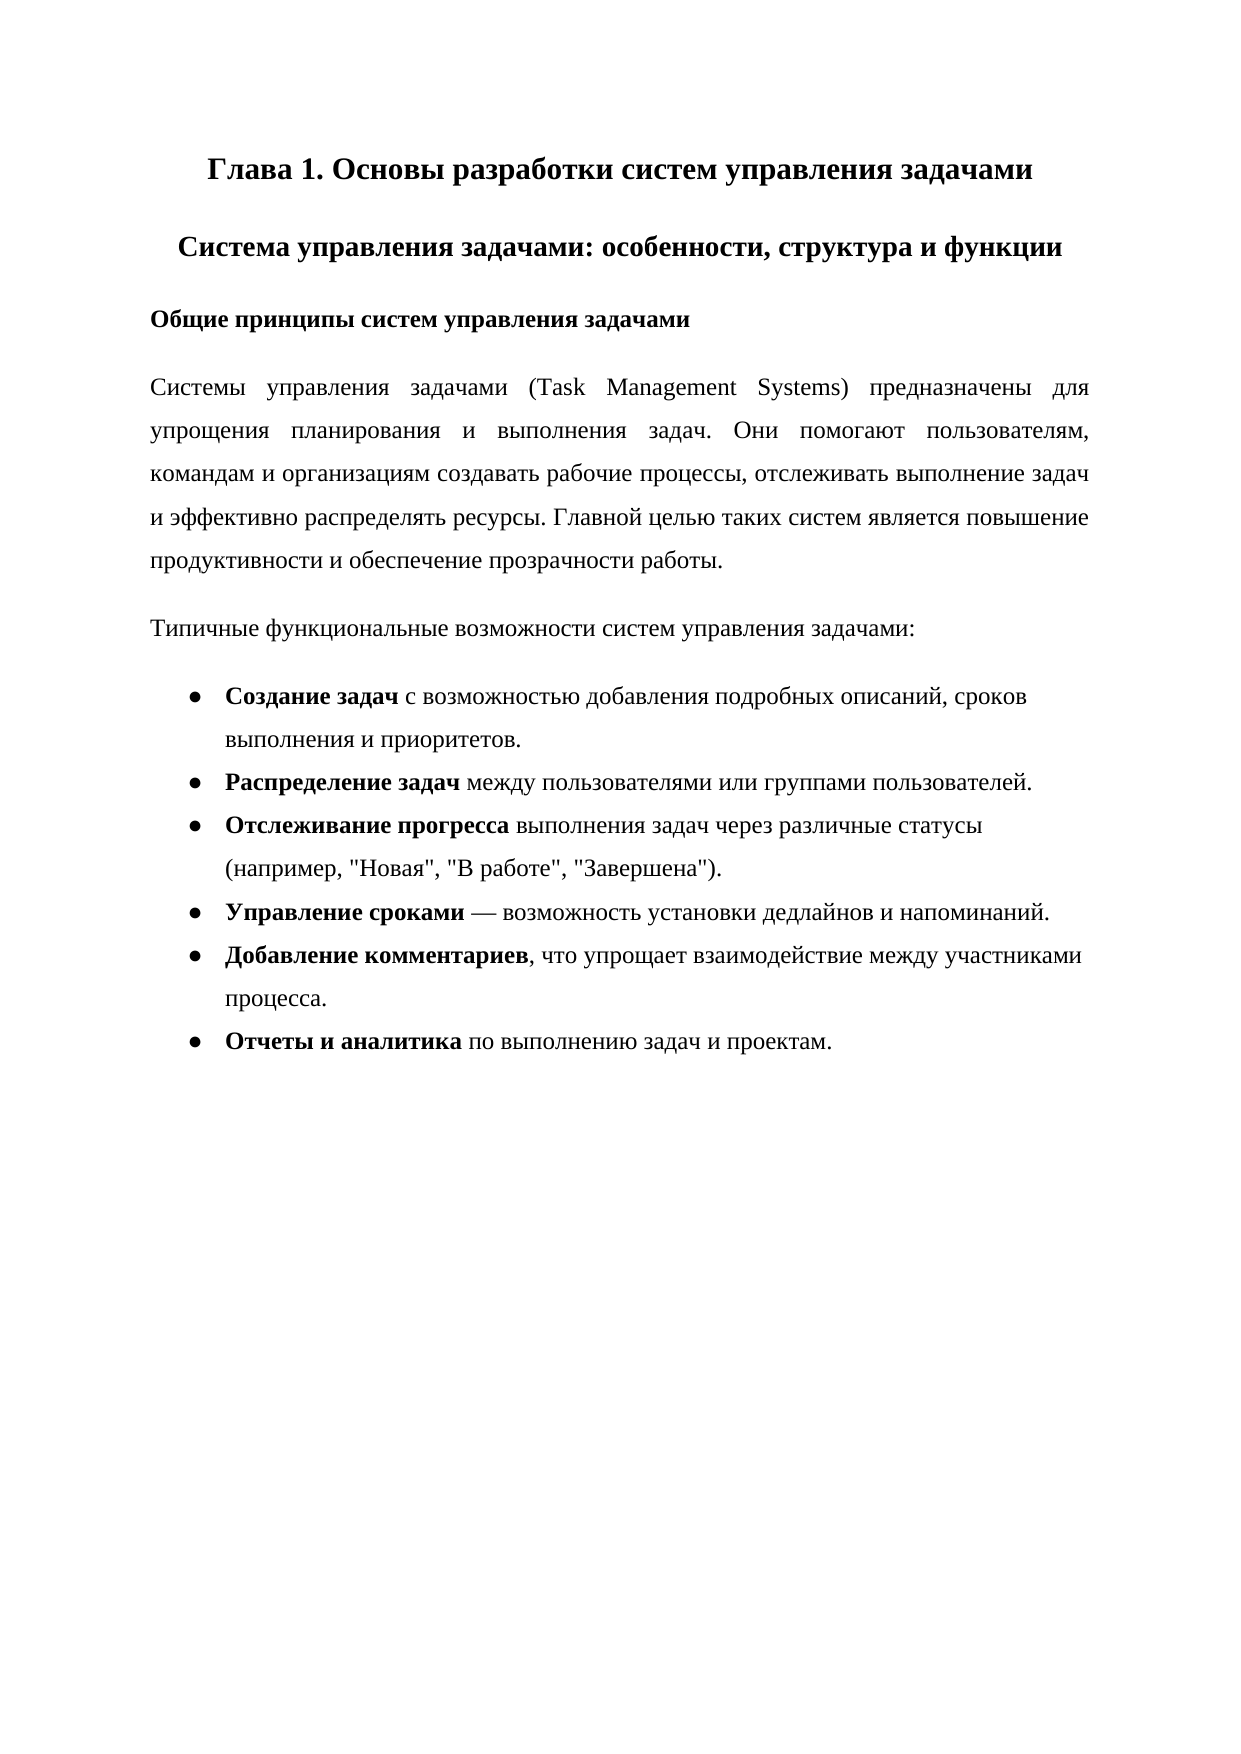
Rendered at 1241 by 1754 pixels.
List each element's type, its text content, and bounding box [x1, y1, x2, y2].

text Типичные функциональные возможности систем управления задачами: [150, 613, 1090, 642]
list Добавление комментариев, что упрощает взаимодействие между участниками процесса. [187, 940, 1090, 1012]
subtitle Общие принципы систем управления задачами [150, 304, 1090, 333]
subtitle Глава 1. Основы разработки систем управления задачами [150, 150, 1090, 186]
text Системы управления задачами (Task Management Systems) предназначены для упрощения планирования и выполнения задач. Они помогают пользователям, командам и организациям создавать рабочие процессы, отслеживать выполнение задач и эффективно распределять ресурсы. Главной целью таких систем является повышение продуктивности и обеспечение прозрачности работы. [150, 372, 1090, 573]
list Управление сроками — возможность установки дедлайнов и напоминаний. [187, 897, 1090, 925]
list Отслеживание прогресса выполнения задач через различные статусы (например, "Новая", "В работе", "Завершена"). [187, 810, 1090, 882]
list Распределение задач между пользователями или группами пользователей. [187, 767, 1090, 796]
list Создание задач с возможностью добавления подробных описаний, сроков выполнения и приоритетов. [187, 681, 1090, 753]
subtitle Система управления задачами: особенности, структура и функции [150, 229, 1090, 262]
list Отчеты и аналитика по выполнению задач и проектам. [187, 1026, 1090, 1055]
